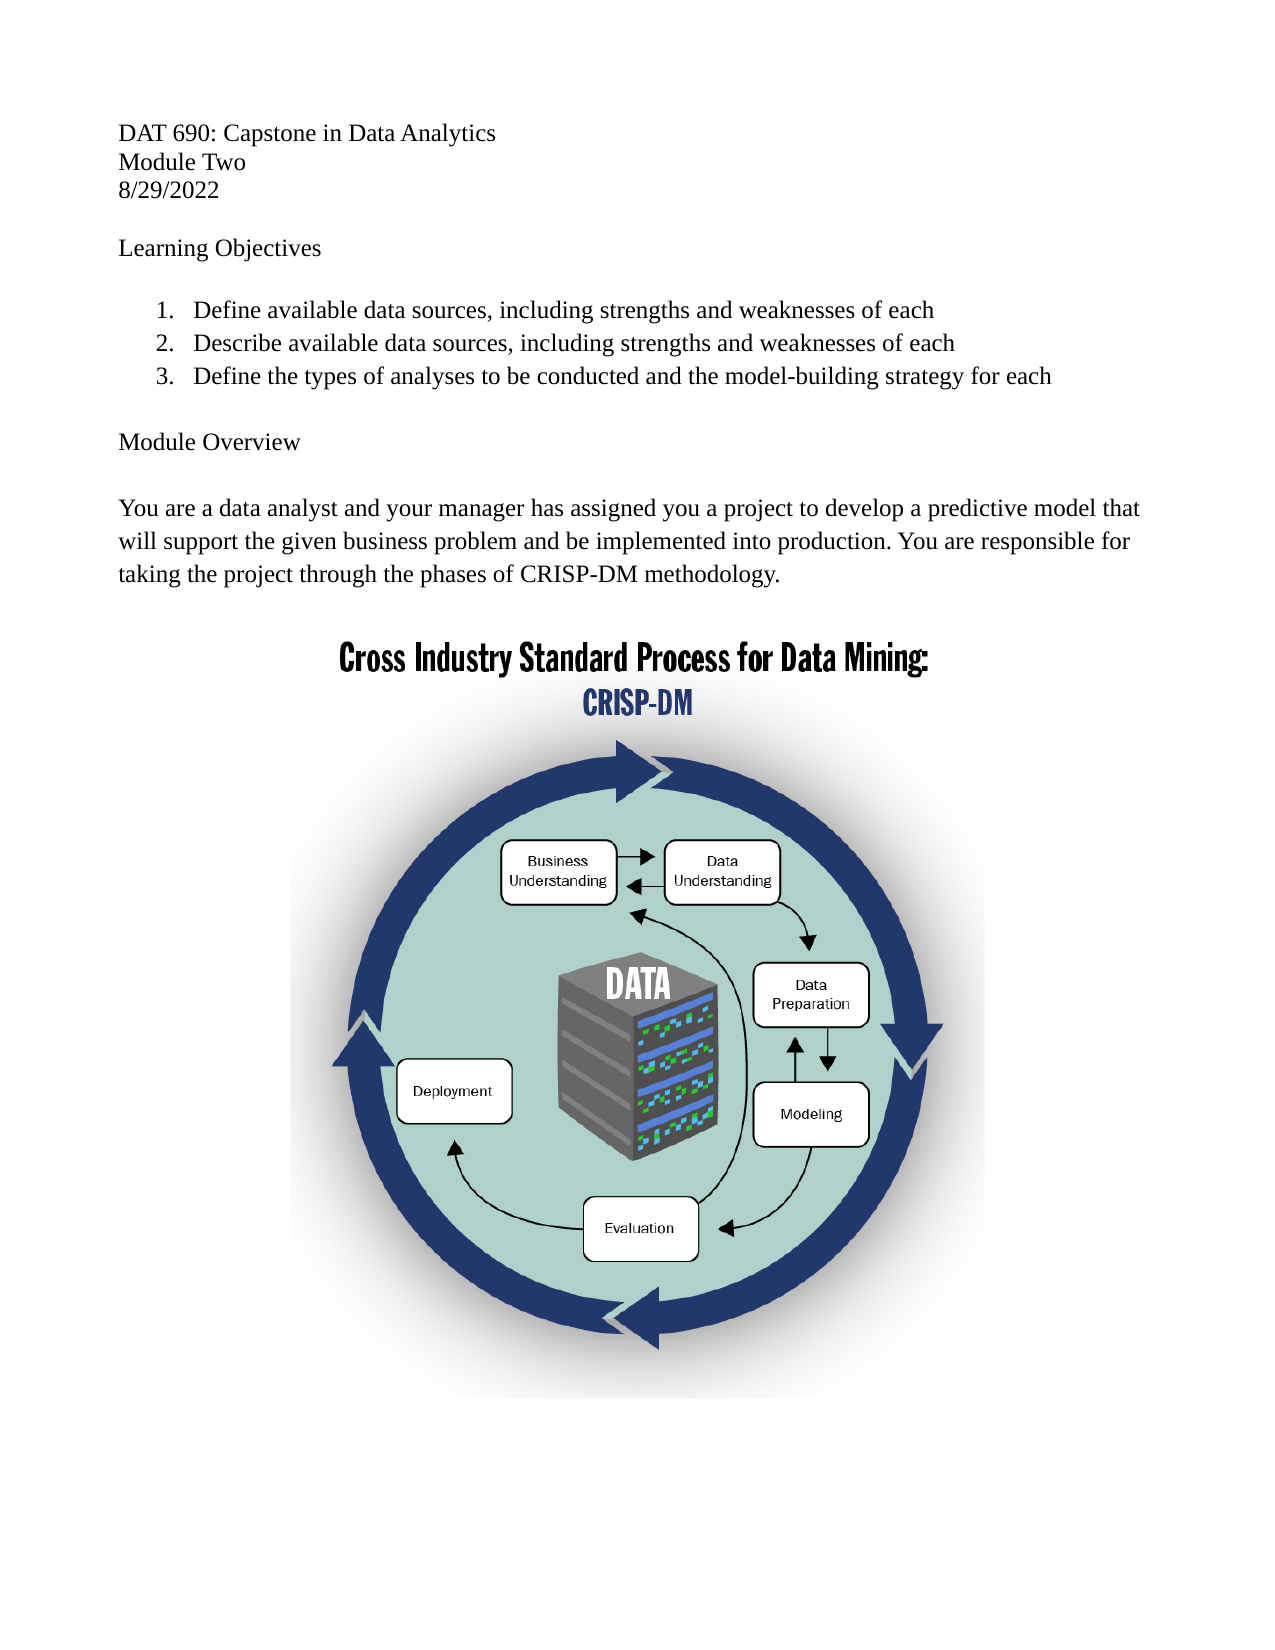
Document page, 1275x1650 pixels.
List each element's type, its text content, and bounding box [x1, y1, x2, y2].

text Module Overview [118, 427, 1157, 456]
text Module Two [118, 147, 1157, 176]
list Describe available data sources, including strengths and weaknesses of each [156, 328, 1157, 357]
picture [290, 606, 985, 1398]
text You are a data analyst and your manager has assigned you a project to develop a predictive model that will support the given business problem and be implemented into production. You are responsible for taking the project through the phases of CRISP-DM methodology. [118, 493, 1157, 588]
text Learning Objectives [118, 233, 1157, 262]
list Define available data sources, including strengths and weaknesses of each [156, 295, 1157, 324]
list Define the types of analyses to be conducted and the model-building strategy for each [156, 361, 1157, 390]
text 8/29/2022 [118, 176, 1157, 204]
text DAT 690: Capstone in Data Analytics [118, 118, 1157, 147]
